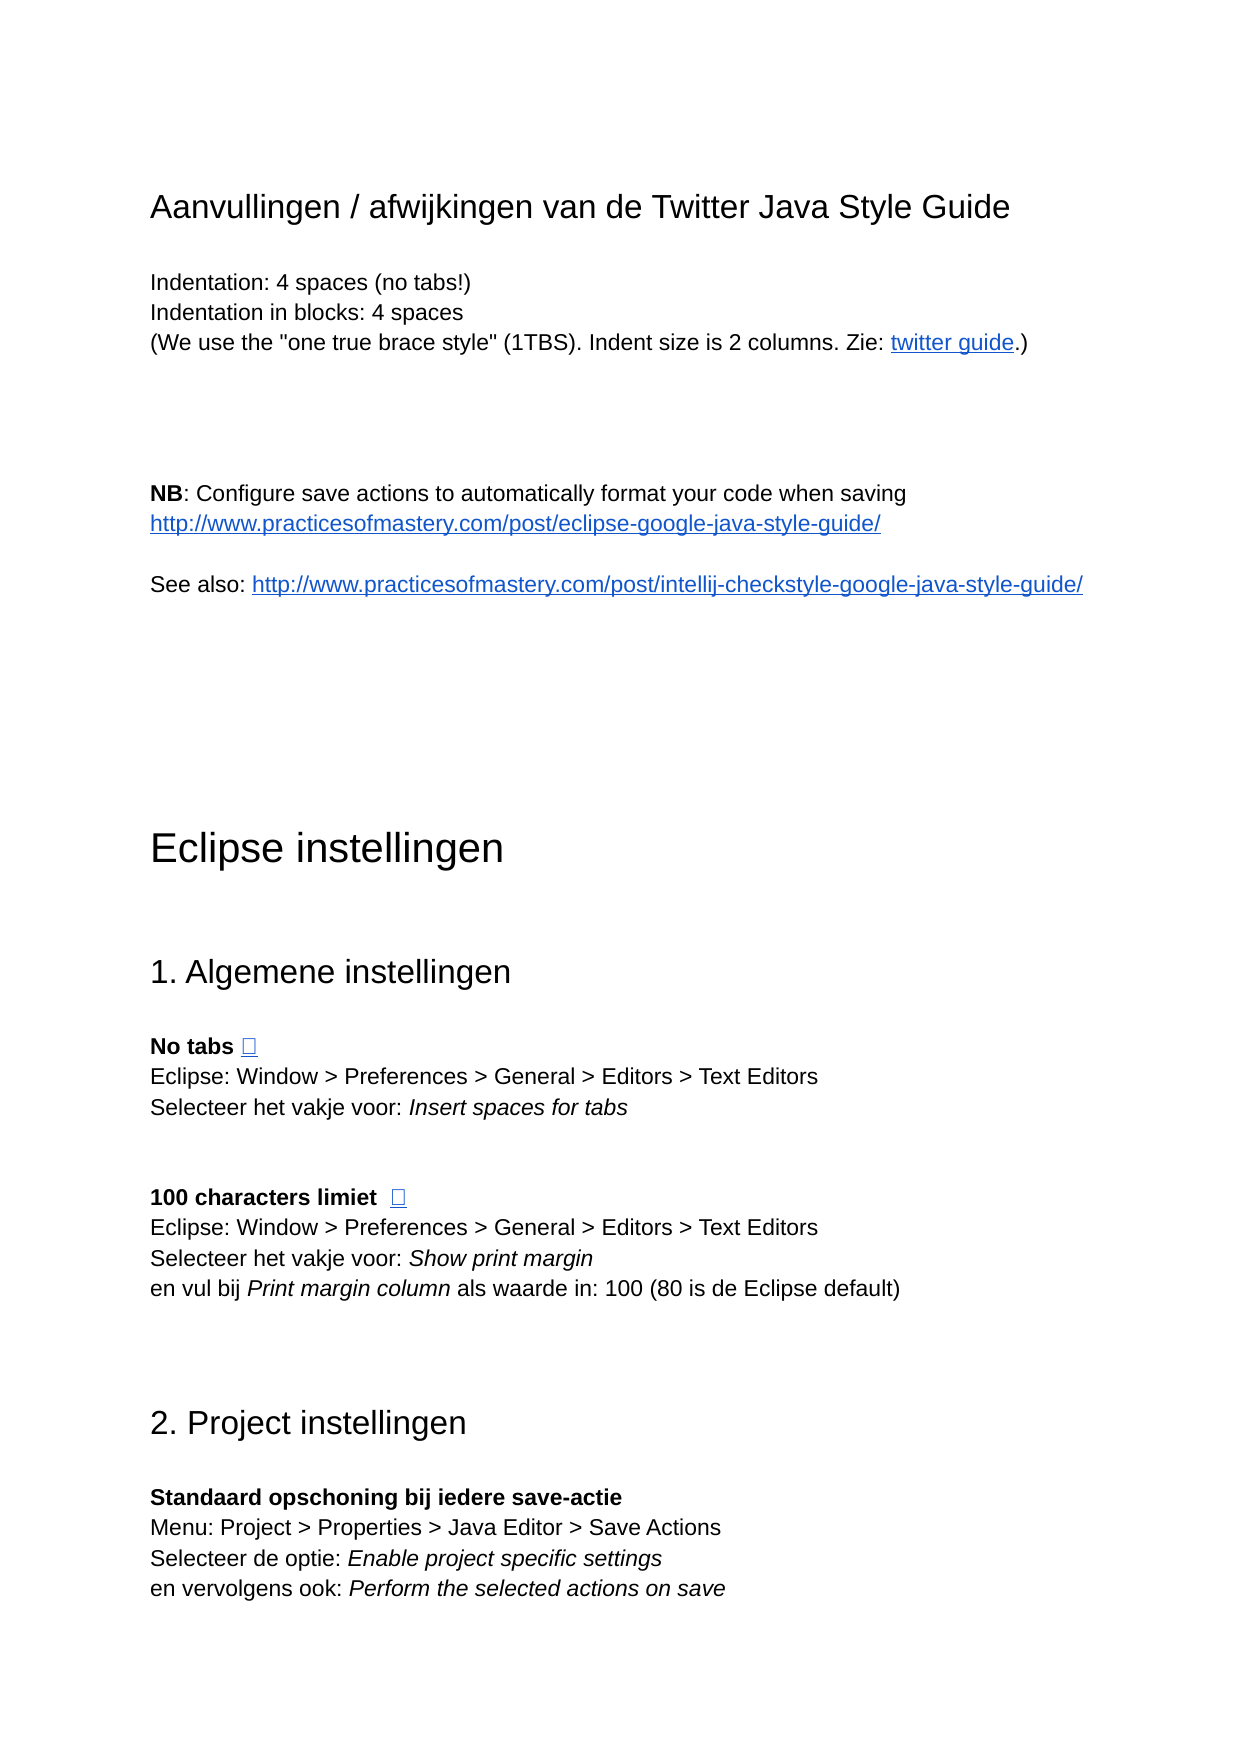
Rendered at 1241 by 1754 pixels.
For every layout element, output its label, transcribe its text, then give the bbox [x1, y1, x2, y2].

text Standaard opschoning bij iedere save-actie [150, 1484, 1090, 1510]
text Selecteer het vakje voor: Show print margin [150, 1244, 1090, 1271]
subtitle 2. Project instellingen [150, 1403, 1090, 1441]
text en vul bij Print margin column als waarde in: 100 (80 is de Eclipse default) [150, 1275, 1090, 1301]
text NB: Configure save actions to automatically format your code when saving [150, 480, 1090, 506]
text Menu: Project > Properties > Java Editor > Save Actions [150, 1514, 1090, 1541]
text Eclipse: Window > Preferences > General > Editors > Text Editors [150, 1214, 1090, 1241]
text 100 characters limiet 🔗 [150, 1184, 1090, 1211]
text See also: http://www.practicesofmastery.com/post/intellij-checkstyle-google-java-style-guide/ [150, 571, 1090, 597]
text Indentation in blocks: 4 spaces [150, 299, 1090, 325]
text http://www.practicesofmastery.com/post/eclipse-google-java-style-guide/ [150, 510, 1090, 537]
text No tabs 🔗 [150, 1033, 1090, 1059]
subtitle Eclipse instellingen [150, 824, 1090, 872]
text Selecteer de optie: Enable project specific settings [150, 1544, 1090, 1571]
subtitle Aanvullingen / afwijkingen van de Twitter Java Style Guide [150, 187, 1090, 226]
text en vervolgens ook: Perform the selected actions on save [150, 1575, 1090, 1601]
text Indentation: 4 spaces (no tabs!) [150, 269, 1090, 295]
text Selecteer het vakje voor: Insert spaces for tabs [150, 1093, 1090, 1120]
text Eclipse: Window > Preferences > General > Editors > Text Editors [150, 1063, 1090, 1090]
subtitle 1. Algemene instellingen [150, 952, 1090, 990]
text (We use the "one true brace style" (1TBS). Indent size is 2 columns. Zie: twitter guide.) [150, 329, 1090, 355]
